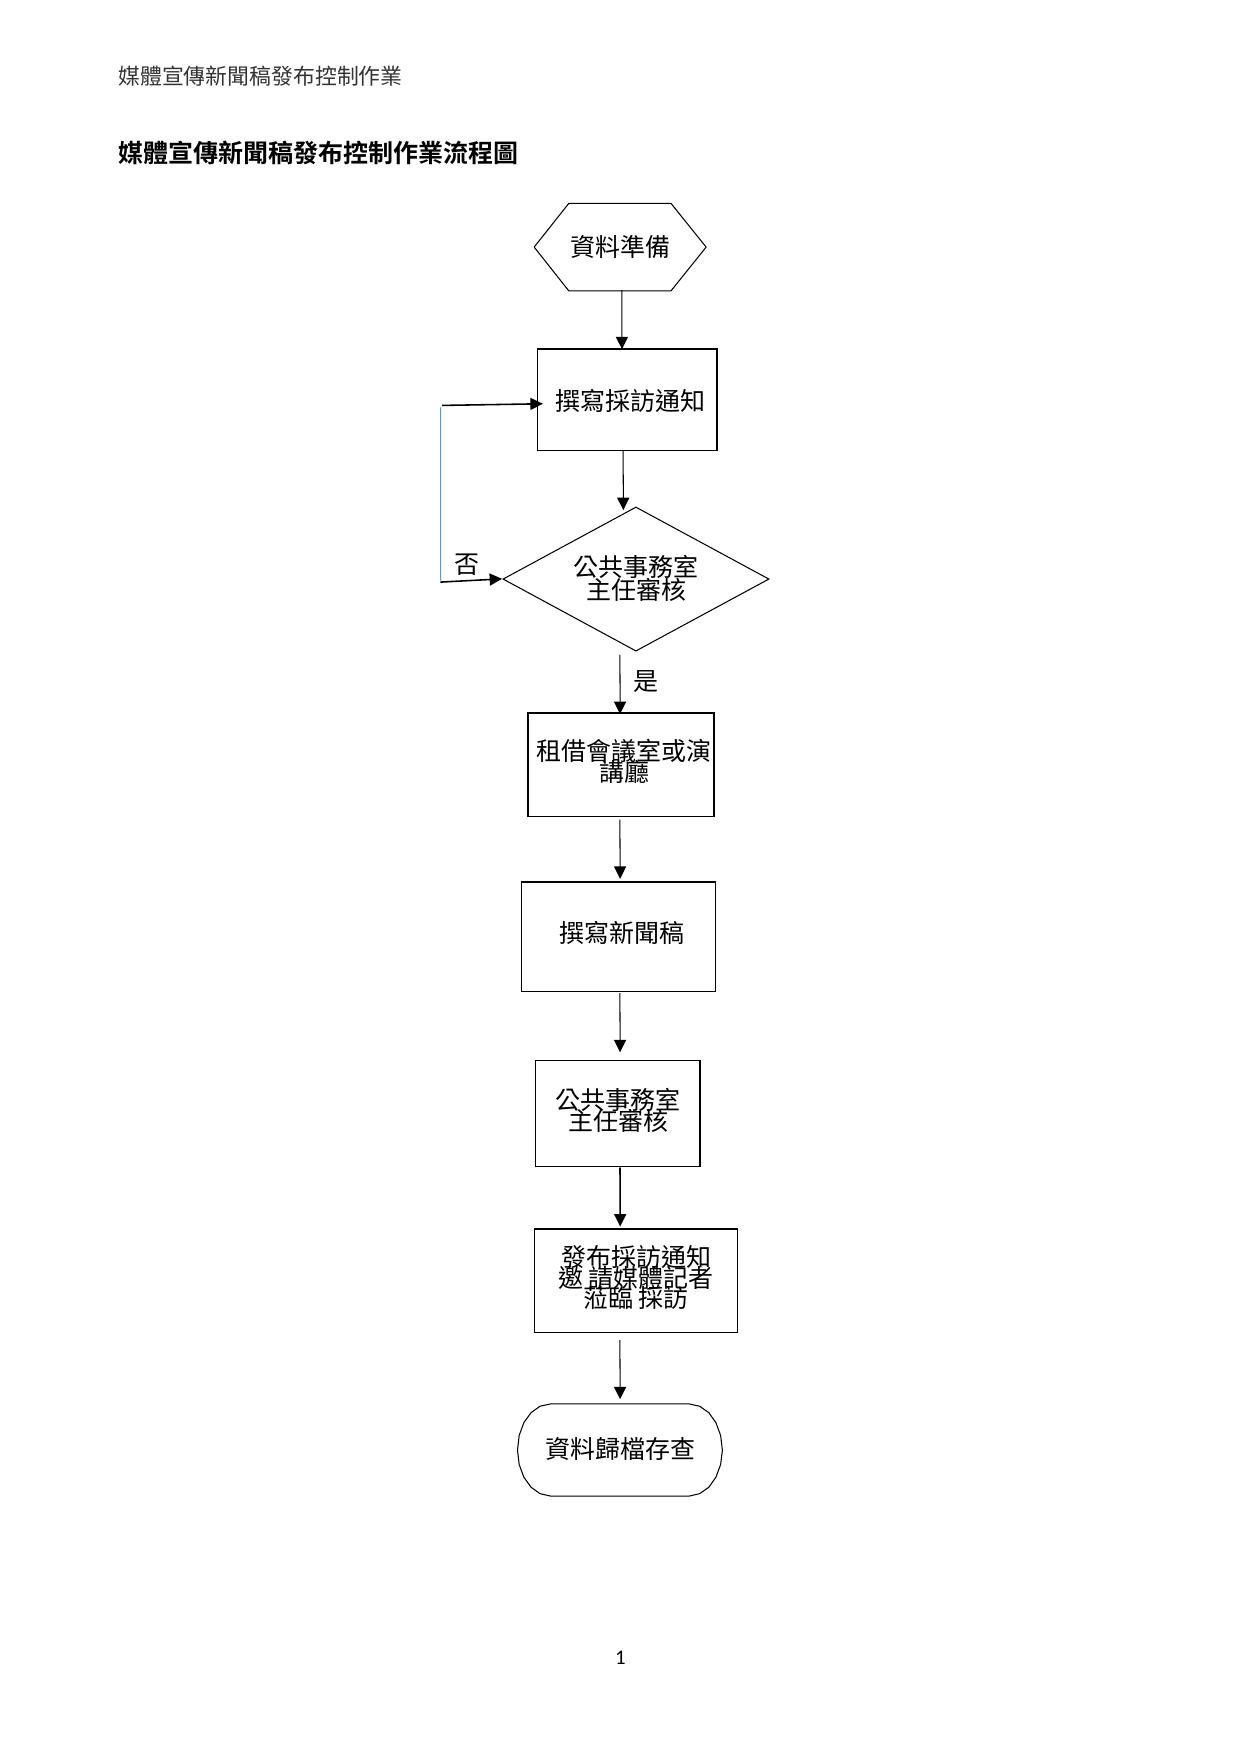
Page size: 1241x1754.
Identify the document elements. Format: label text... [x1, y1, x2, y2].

text 媒體宣傳新聞稿發布控制作業流程圖 [118, 127, 1122, 164]
text 公共事務室主任審核 [572, 558, 699, 604]
text 撰寫新聞稿 [528, 926, 716, 947]
text 是 [633, 661, 672, 697]
text 公共事務室主任審核 [551, 1093, 685, 1134]
text 否 [454, 544, 493, 581]
text 租借會議室或演講廳 [534, 744, 714, 786]
text 發布採訪通知邀 請媒體記者蒞臨 採訪 [549, 1249, 722, 1312]
text 資料準備 [537, 238, 703, 261]
text 撰寫採訪通知 [543, 382, 717, 418]
text 資料歸檔存查 [521, 1441, 719, 1463]
